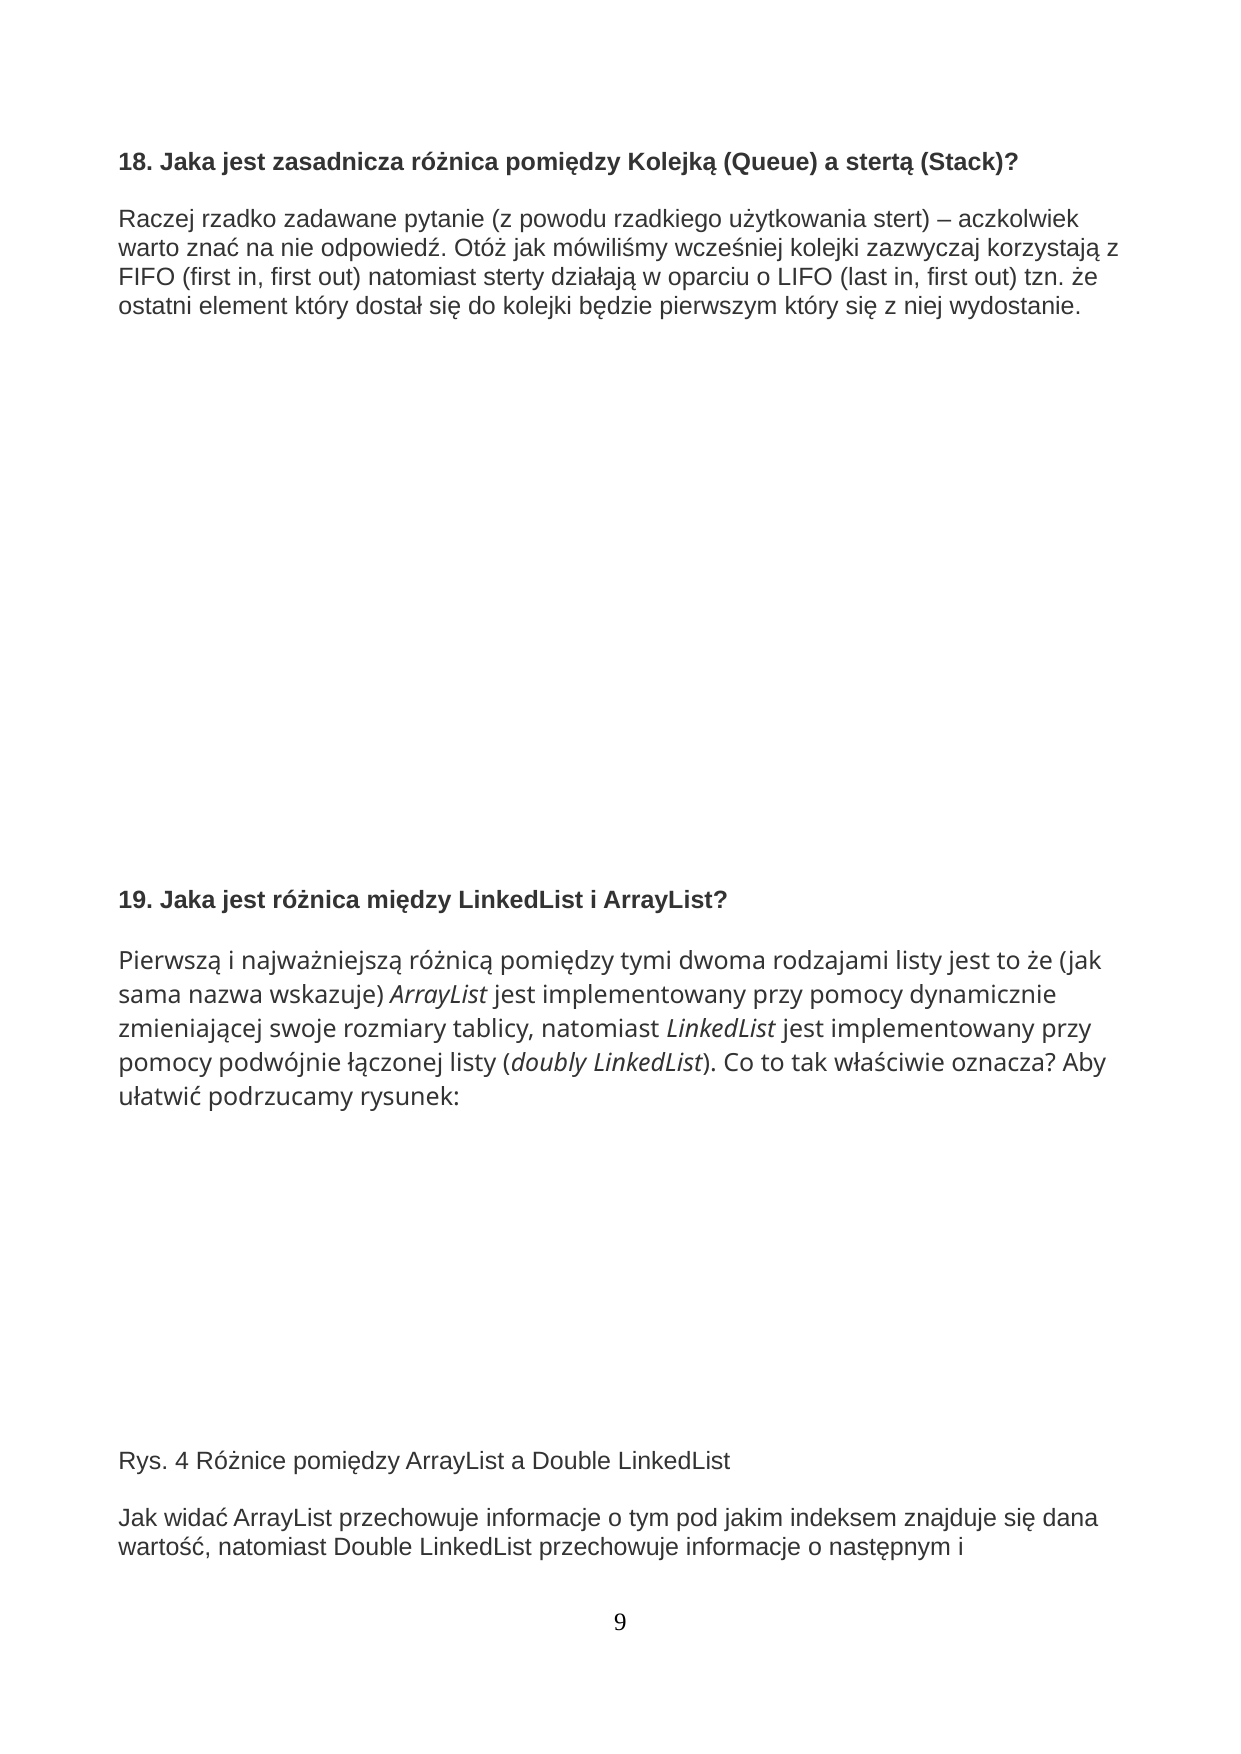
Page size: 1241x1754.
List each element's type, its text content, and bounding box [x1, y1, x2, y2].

subtitle 18. Jaka jest zasadnicza różnica pomiędzy Kolejką (Queue) a stertą (Stack)? [118, 147, 1122, 176]
text Pierwszą i najważniejszą różnicą pomiędzy tymi dwoma rodzajami listy jest to że (jak sama nazwa wskazuje) ArrayList jest implementowany przy pomocy dynamicznie zmieniającej swoje rozmiary tablicy, natomiast LinkedList jest implementowany przy pomocy podwójnie łączonej listy (doubly LinkedList). Co to tak właściwie oznacza? Aby ułatwić podrzucamy rysunek: Rys. 4 Różnice pomiędzy ArrayList a Double LinkedList Jak widać ArrayList przechowuje informacje o tym pod jakim indeksem znajduje się dana wartość, natomiast Double LinkedList przechowuje informacje o następnym i [118, 943, 1122, 1561]
subtitle 19. Jaka jest różnica między LinkedList i ArrayList? [118, 885, 1122, 914]
text Raczej rzadko zadawane pytanie (z powodu rzadkiego użytkowania stert) – aczkolwiek warto znać na nie odpowiedź. Otóż jak mówiliśmy wcześniej kolejki zazwyczaj korzystają z FIFO (first in, first out) natomiast sterty działają w oparciu o LIFO (last in, first out) tzn. że ostatni element który dostał się do kolejki będzie pierwszym który się z niej wydostanie. [118, 204, 1122, 856]
